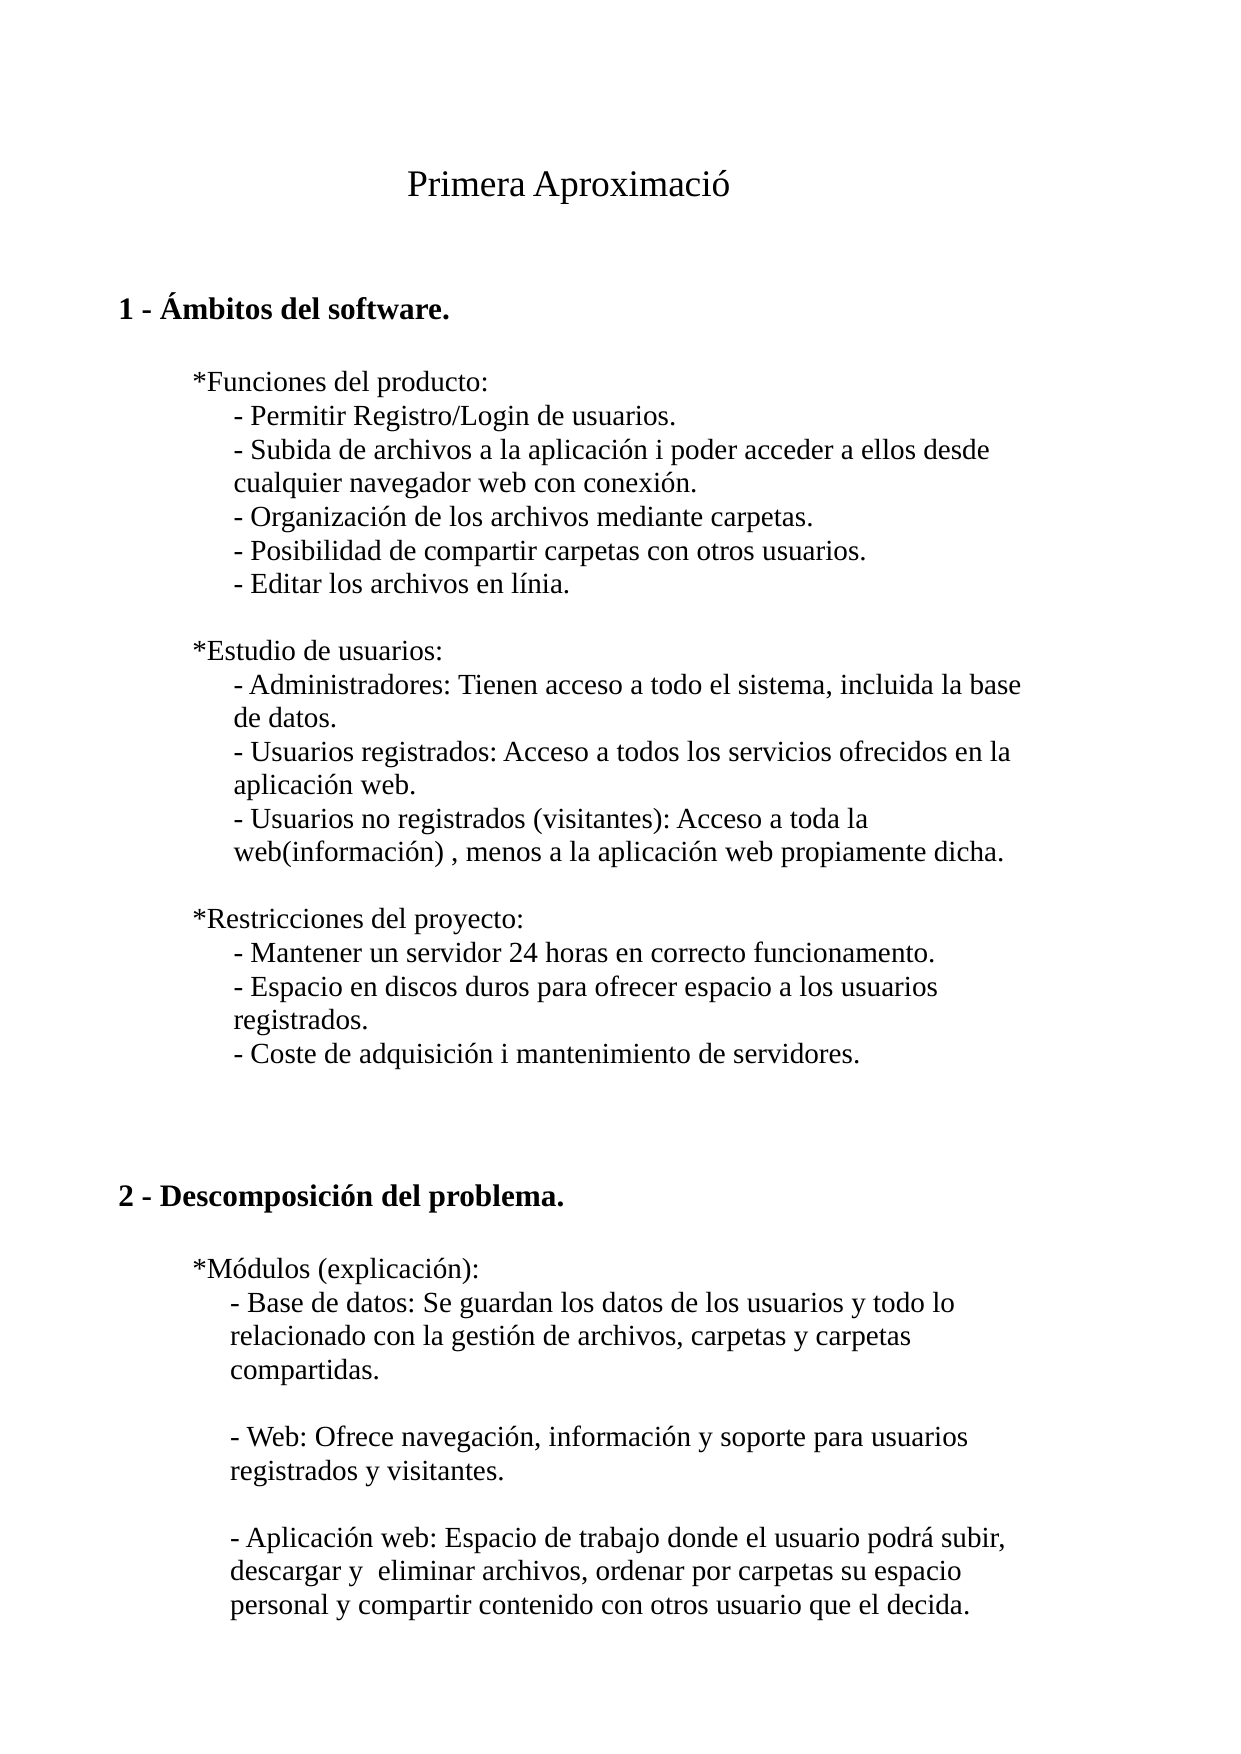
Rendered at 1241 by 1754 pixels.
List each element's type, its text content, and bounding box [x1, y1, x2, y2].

text - Posibilidad de compartir carpetas con otros usuarios. [233, 533, 1019, 566]
text 1 - Ámbitos del software. [118, 291, 1019, 327]
text *Módulos (explicación): [118, 1249, 1019, 1285]
text de datos. [233, 700, 1082, 734]
text Primera Aproximació [118, 161, 1019, 204]
text *Restricciones del proyecto: [118, 902, 1019, 935]
text - Permitir Registro/Login de usuarios. [233, 398, 1019, 432]
text - Usuarios registrados: Acceso a todos los servicios ofrecidos en la aplicación web. [233, 734, 1107, 801]
text - Espacio en discos duros para ofrecer espacio a los usuarios registrados. [233, 969, 1019, 1036]
text - Aplicación web: Espacio de trabajo donde el usuario podrá subir, descargar y eliminar archivos, ordenar por carpetas su espacio personal y compartir contenido con otros usuario que el decida. [230, 1520, 1019, 1620]
text - Organización de los archivos mediante carpetas. [233, 499, 1019, 533]
text - Editar los archivos en línia. [233, 566, 1019, 600]
text - Subida de archivos a la aplicación i poder acceder a ellos desde cualquier navegador web con conexión. [233, 432, 1019, 499]
text - Mantener un servidor 24 horas en correcto funcionamento. [233, 935, 1019, 969]
text - Administradores: Tienen acceso a todo el sistema, incluida la base [233, 667, 1082, 700]
text - Usuarios no registrados (visitantes): Acceso a toda la web(información) , menos a la aplicación web propiamente dicha. [233, 801, 1019, 868]
text - Coste de adquisición i mantenimiento de servidores. [233, 1036, 1019, 1069]
text - Base de datos: Se guardan los datos de los usuarios y todo lo relacionado con la gestión de archivos, carpetas y carpetas compartidas. [230, 1285, 1019, 1386]
text 2 - Descomposición del problema. [118, 1177, 1019, 1213]
text - Web: Ofrece navegación, información y soporte para usuarios registrados y visitantes. [230, 1419, 1019, 1486]
text *Funciones del producto: [118, 362, 1019, 398]
text *Estudio de usuarios: [118, 633, 1019, 667]
